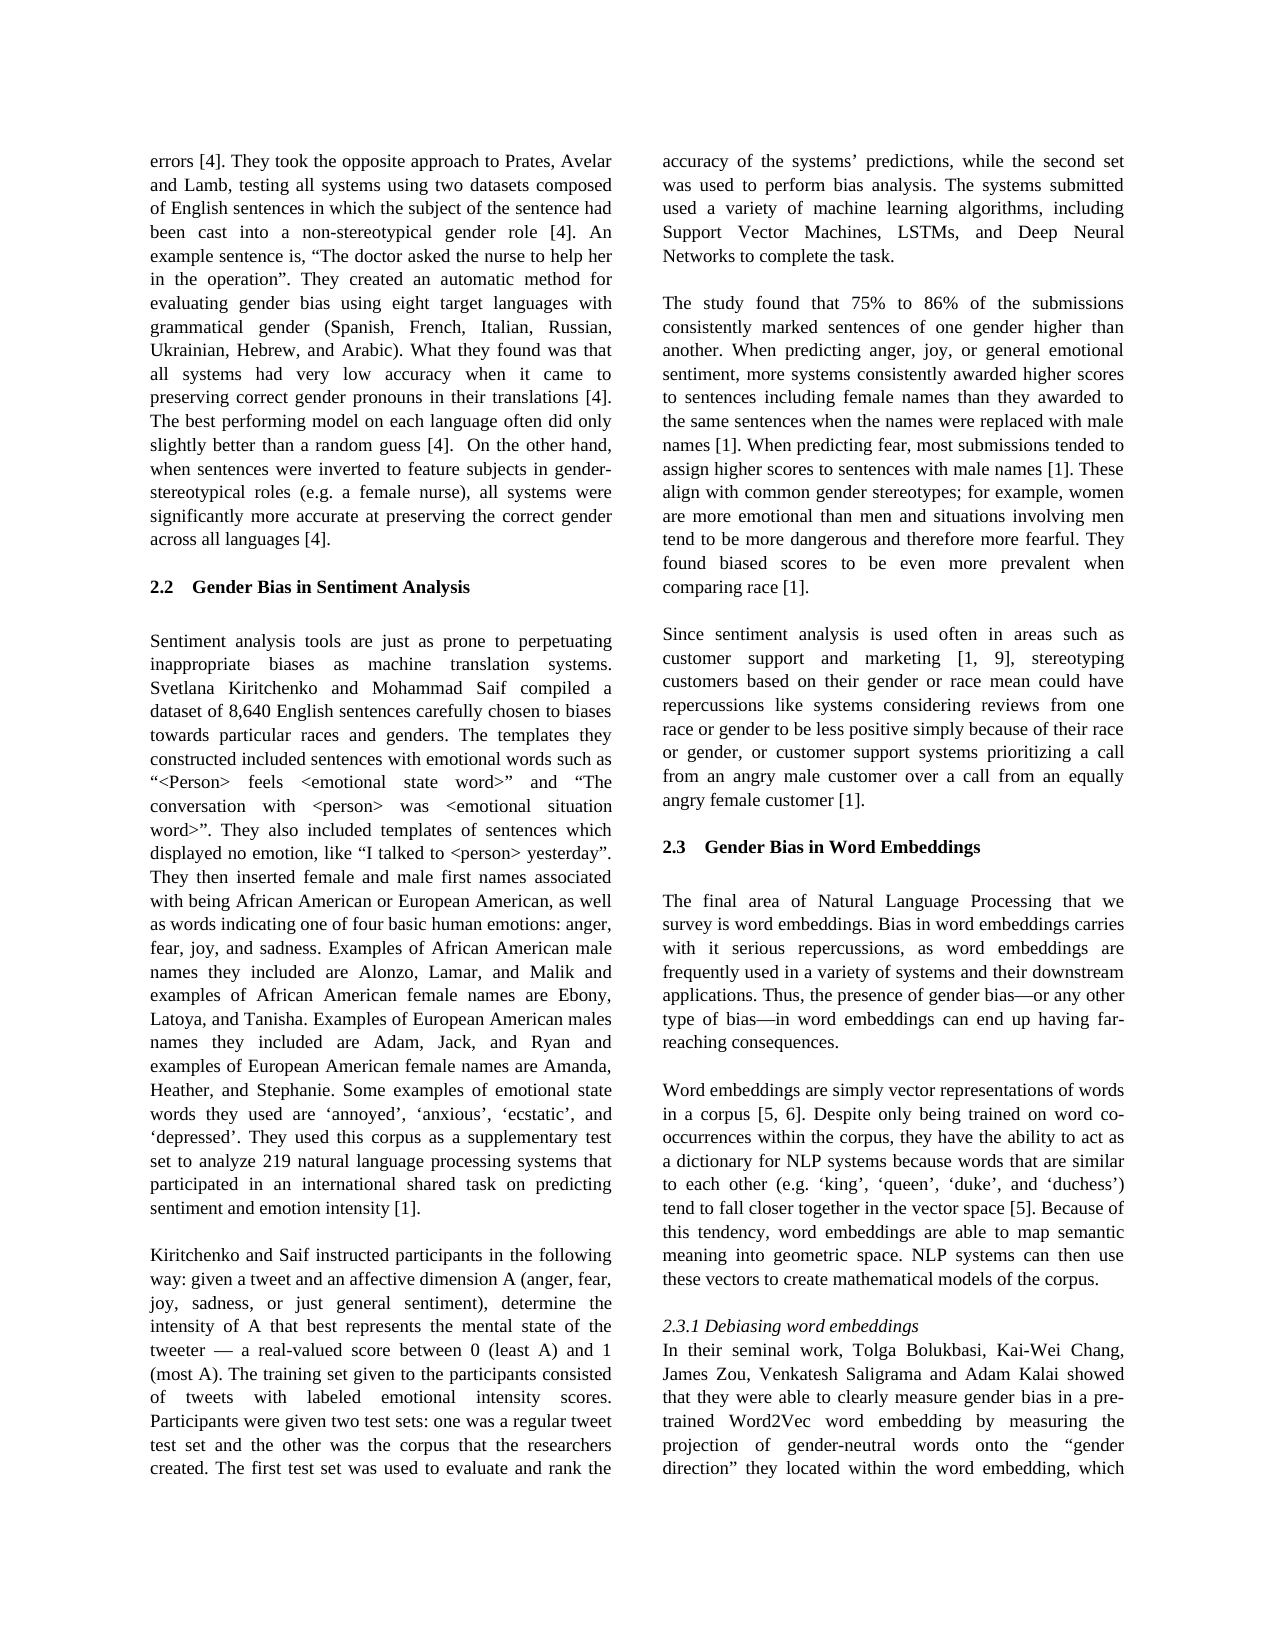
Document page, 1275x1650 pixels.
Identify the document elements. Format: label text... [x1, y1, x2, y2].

text Sentiment analysis tools are just as prone to perpetuating inappropriate biases as machine translation systems. Svetlana Kiritchenko and Mohammad Saif compiled a dataset of 8,640 English sentences carefully chosen to biases towards particular races and genders. The templates they constructed included sentences with emotional words such as “<Person> feels <emotional state word>” and “The conversation with <person> was <emotional situation word>”. They also included templates of sentences which displayed no emotion, like “I talked to <person> yesterday”. They then inserted female and male first names associated with being African American or European American, as well as words indicating one of four basic human emotions: anger, fear, joy, and sadness. Examples of African American male names they included are Alonzo, Lamar, and Malik and examples of African American female names are Ebony, Latoya, and Tanisha. Examples of European American males names they included are Adam, Jack, and Ryan and examples of European American female names are Amanda, Heather, and Stephanie. Some examples of emotional state words they used are ‘annoyed’, ‘anxious’, ‘ecstatic’, and ‘depressed’. They used this corpus as a supplementary test set to analyze 219 natural language processing systems that participated in an international shared task on predicting sentiment and emotion intensity [1]. [150, 629, 613, 1218]
text In their seminal work, Tolga Bolukbasi, Kai-Wei Chang, James Zou, Venkatesh Saligrama and Adam Kalai showed that they were able to clearly measure gender bias in a pre-trained Word2Vec word embedding by measuring the projection of gender-neutral words onto the “gender direction” they located within the word embedding, which [662, 1339, 1125, 1479]
text The final area of Natural Language Processing that we survey is word embeddings. Bias in word embeddings carries with it serious repercussions, as word embeddings are frequently used in a variety of systems and their downstream applications. Thus, the presence of gender bias—or any other type of bias—in word embeddings can end up having far-reaching consequences. [662, 889, 1125, 1053]
subtitle 2.2 Gender Bias in Sentiment Analysis [150, 576, 613, 597]
text Since sentiment analysis is used often in areas such as customer support and marketing [1, 9], stereotyping customers based on their gender or race mean could have repercussions like systems considering reviews from one race or gender to be less positive simply because of their race or gender, or customer support systems prioritizing a call from an angry male customer over a call from an equally angry female customer [1]. [662, 623, 1125, 810]
text Kiritchenko and Saif instructed participants in the following way: given a tweet and an affective dimension A (anger, fear, joy, sadness, or just general sentiment), determine the intensity of A that best represents the mental state of the tweeter — a real-valued score between 0 (least A) and 1 (most A). The training set given to the participants consisted of tweets with labeled emotional intensity scores. Participants were given two test sets: one was a regular tweet test set and the other was the corpus that the researchers created. The first test set was used to evaluate and rank the [150, 1244, 613, 1479]
text Word embeddings are simply vector representations of words in a corpus [5, 6]. Despite only being trained on word co-occurrences within the corpus, they have the ability to act as a dictionary for NLP systems because words that are similar to each other (e.g. ‘king’, ‘queen’, ‘duke’, and ‘duchess’) tend to fall closer together in the vector space [5]. Because of this tendency, word embeddings are able to map semantic meaning into geometric space. NLP systems can then use these vectors to create mathematical models of the corpus. [662, 1079, 1125, 1289]
subtitle 2.3.1 Debiasing word embeddings [662, 1315, 1125, 1337]
text errors [4]. They took the opposite approach to Prates, Avelar and Lamb, testing all systems using two datasets composed of English sentences in which the subject of the sentence had been cast into a non-stereotypical gender role [4]. An example sentence is, “The doctor asked the nurse to help her in the operation”. They created an automatic method for evaluating gender bias using eight target languages with grammatical gender (Spanish, French, Italian, Russian, Ukrainian, Hebrew, and Arabic). What they found was that all systems had very low accuracy when it came to preserving correct gender pronouns in their translations [4]. The best performing model on each language often did only slightly better than a random guess [4]. On the other hand, when sentences were inverted to feature subjects in gender-stereotypical roles (e.g. a female nurse), all systems were significantly more accurate at preserving the correct gender across all languages [4]. [150, 150, 613, 550]
subtitle 2.3 Gender Bias in Word Embeddings [662, 836, 1125, 857]
text accuracy of the systems’ predictions, while the second set was used to perform bias analysis. The systems submitted used a variety of machine learning algorithms, including Support Vector Machines, LSTMs, and Deep Neural Networks to complete the task. [662, 150, 1125, 266]
text The study found that 75% to 86% of the submissions consistently marked sentences of one gender higher than another. When predicting anger, joy, or general emotional sentiment, more systems consistently awarded higher scores to sentences including female names than they awarded to the same sentences when the names were replaced with male names [1]. When predicting fear, most submissions tended to assign higher scores to sentences with male names [1]. These align with common gender stereotypes; for example, women are more emotional than men and situations involving men tend to be more dangerous and therefore more fearful. They found biased scores to be even more prevalent when comparing race [1]. [662, 292, 1125, 597]
